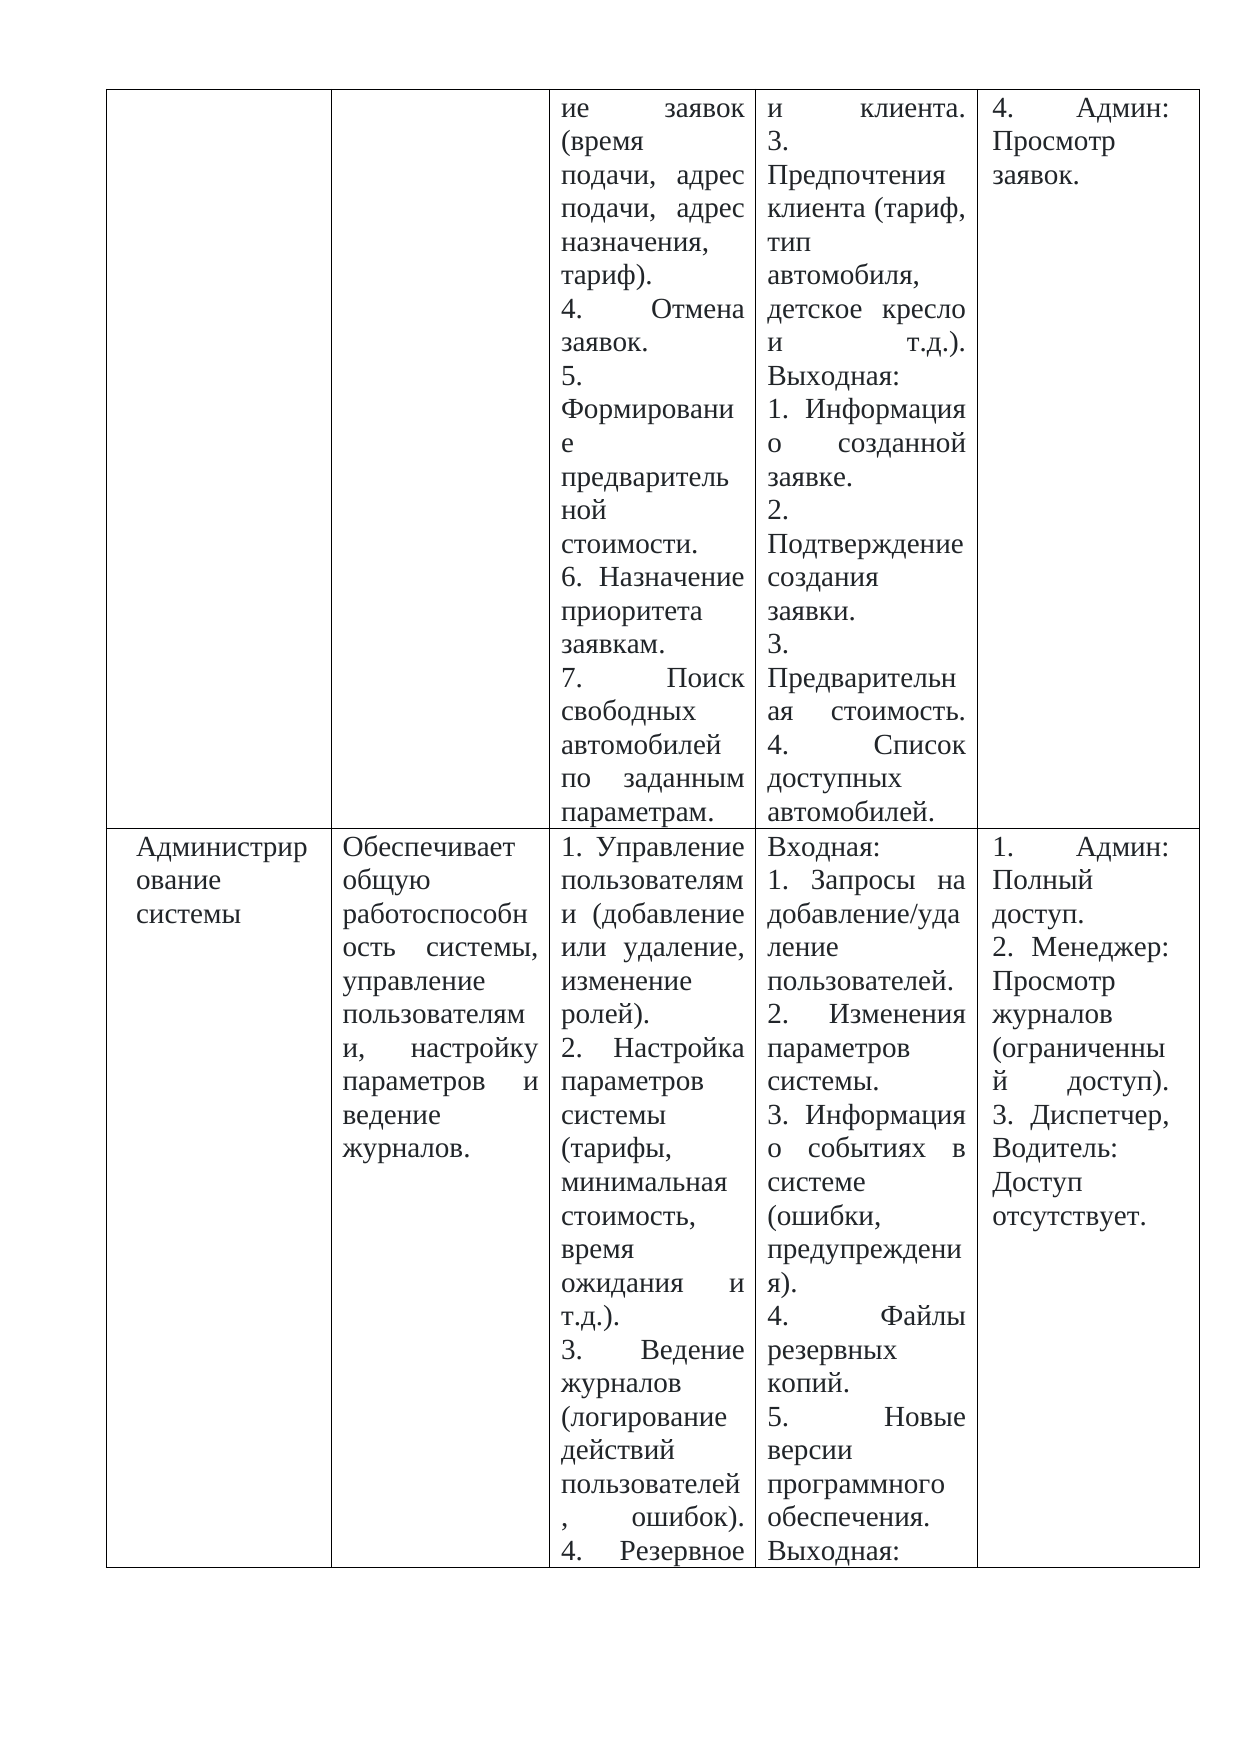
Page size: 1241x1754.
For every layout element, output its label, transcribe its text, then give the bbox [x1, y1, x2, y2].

table_cell [107, 90, 331, 828]
table_cell Обеспечивает общую работоспособность системы, управление пользователями, настройку параметров и ведение журналов. [332, 829, 549, 1567]
table_cell и клиента. 3. Предпочтения клиента (тариф, тип автомобиля, детское кресло и т.д.). Выходная: 1. Информация о созданной заявке. 2. Подтверждение создания заявки. 3. Предварительная стоимость. 4. Список доступных автомобилей. [756, 90, 977, 828]
table_cell Входная: 1. Запросы на добавление/удаление пользователей. 2. Изменения параметров системы. 3. Информация о событиях в системе (ошибки, предупреждения). 4. Файлы резервных копий. 5. Новые версии программного обеспечения. Выходная: [756, 829, 977, 1567]
table_cell [332, 90, 549, 828]
table_cell ие заявок (время подачи, адрес подачи, адрес назначения, тариф). 4. Отмена заявок. 5. Формирование предварительной стоимости. 6. Назначение приоритета заявкам. 7. Поиск свободных автомобилей по заданным параметрам. [550, 90, 755, 828]
table_cell 4. Админ: Просмотр заявок. [978, 90, 1199, 828]
table_cell 1. Управление пользователями (добавление или удаление, изменение ролей). 2. Настройка параметров системы (тарифы, минимальная стоимость, время ожидания и т.д.). 3. Ведение журналов (логирование действий пользователей, ошибок). 4. Резервное [550, 829, 755, 1567]
table_cell 1. Админ: Полный доступ. 2. Менеджер: Просмотр журналов (ограниченный доступ). 3. Диспетчер, Водитель: Доступ отсутствует. [978, 829, 1199, 1567]
table_cell Администрирование системы [107, 829, 331, 1567]
